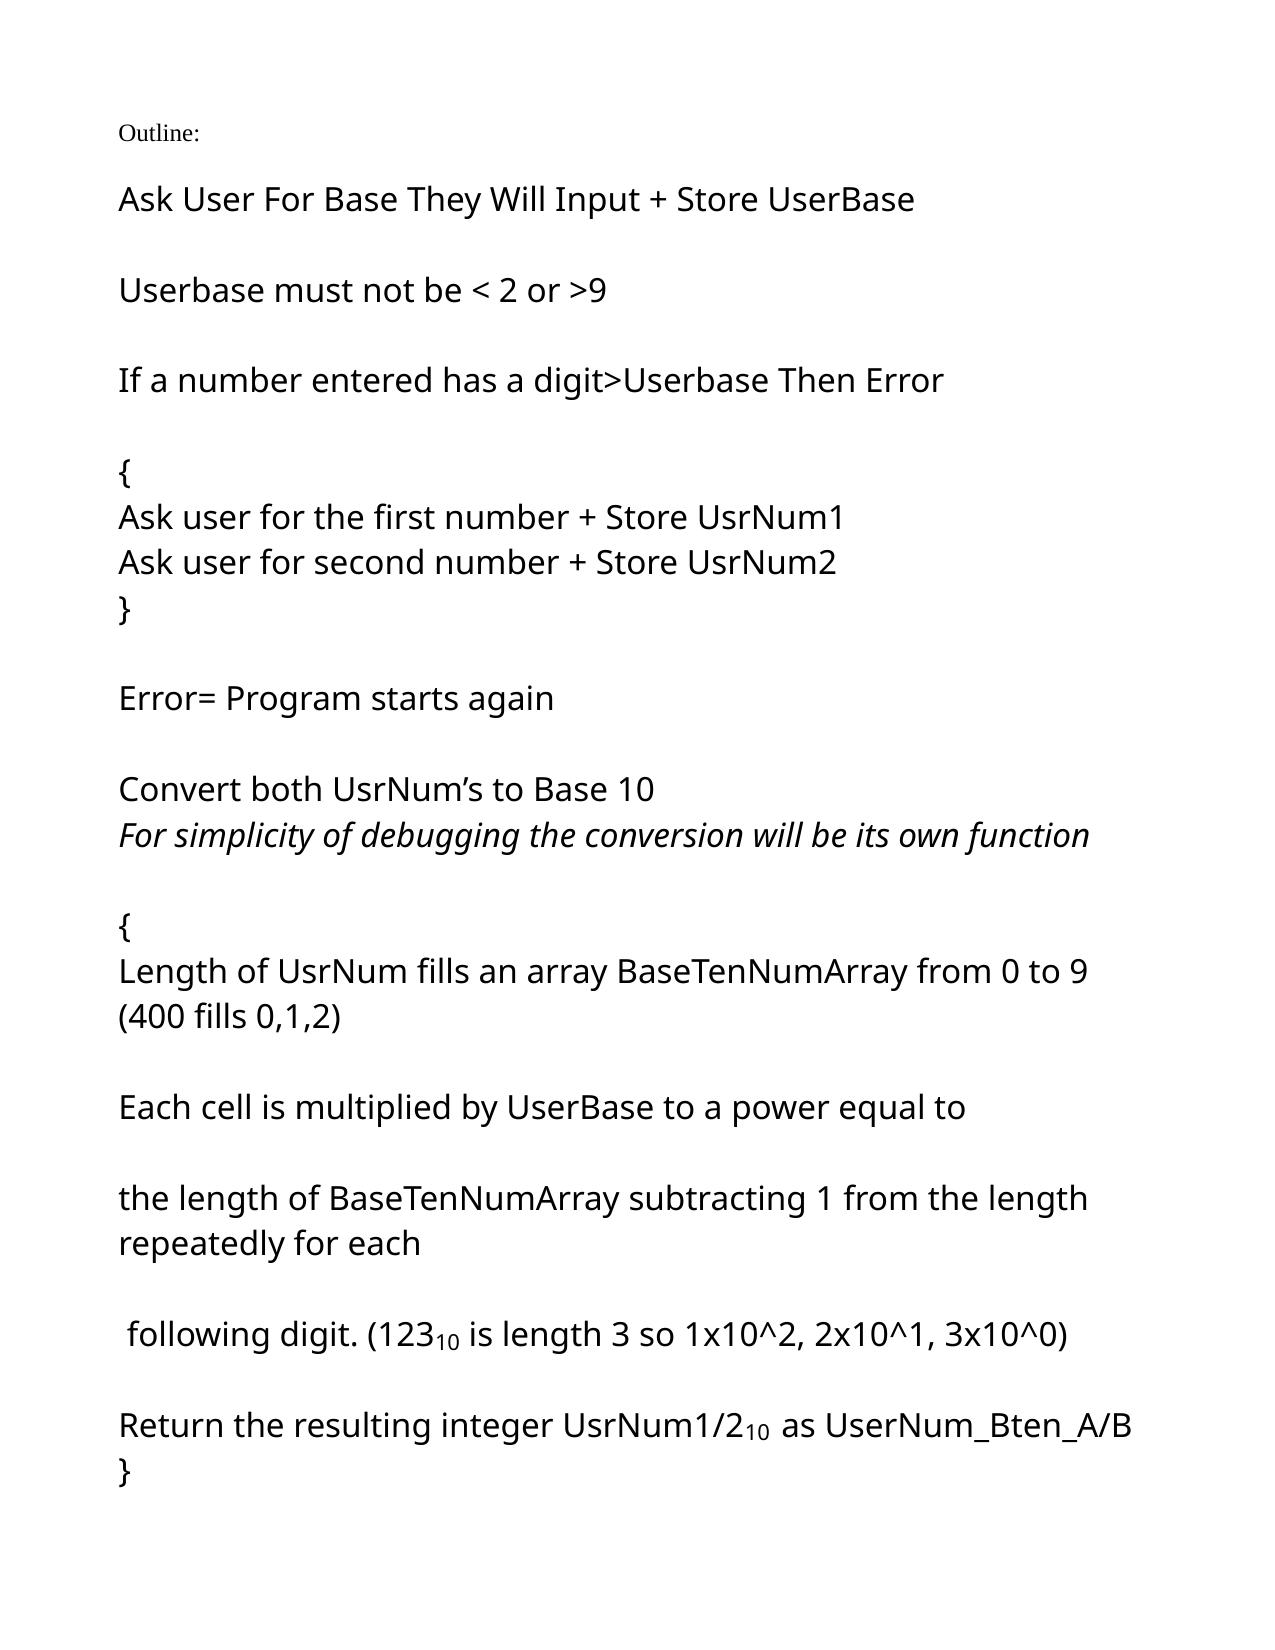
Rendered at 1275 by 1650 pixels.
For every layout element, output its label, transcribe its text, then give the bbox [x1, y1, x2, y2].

text Each cell is multiplied by UserBase to a power equal to [118, 1084, 1157, 1129]
text Outline: [118, 118, 1157, 147]
text } [118, 1447, 1157, 1493]
text Ask user for second number + Store UsrNum2 [118, 539, 1157, 584]
text If a number entered has a digit>Userbase Then Error [118, 357, 1157, 403]
text Return the resulting integer UsrNum1/210 as UserNum_Bten_A/B [118, 1402, 1157, 1447]
text Ask user for the first number + Store UsrNum1 [118, 493, 1157, 539]
text Ask User For Base They Will Input + Store UserBase [118, 176, 1157, 221]
text Convert both UsrNum’s to Base 10 [118, 766, 1157, 811]
text the length of BaseTenNumArray subtracting 1 from the length repeatedly for each [118, 1175, 1157, 1266]
text Userbase must not be < 2 or >9 [118, 266, 1157, 312]
text For simplicity of debugging the conversion will be its own function [118, 811, 1157, 857]
text } [118, 584, 1157, 630]
text following digit. (12310 is length 3 so 1x10^2, 2x10^1, 3x10^0) [118, 1311, 1157, 1356]
text Error= Program starts again [118, 675, 1157, 721]
text { [118, 902, 1157, 948]
text { [118, 448, 1157, 493]
text Length of UsrNum fills an array BaseTenNumArray from 0 to 9 (400 fills 0,1,2) [118, 948, 1157, 1038]
